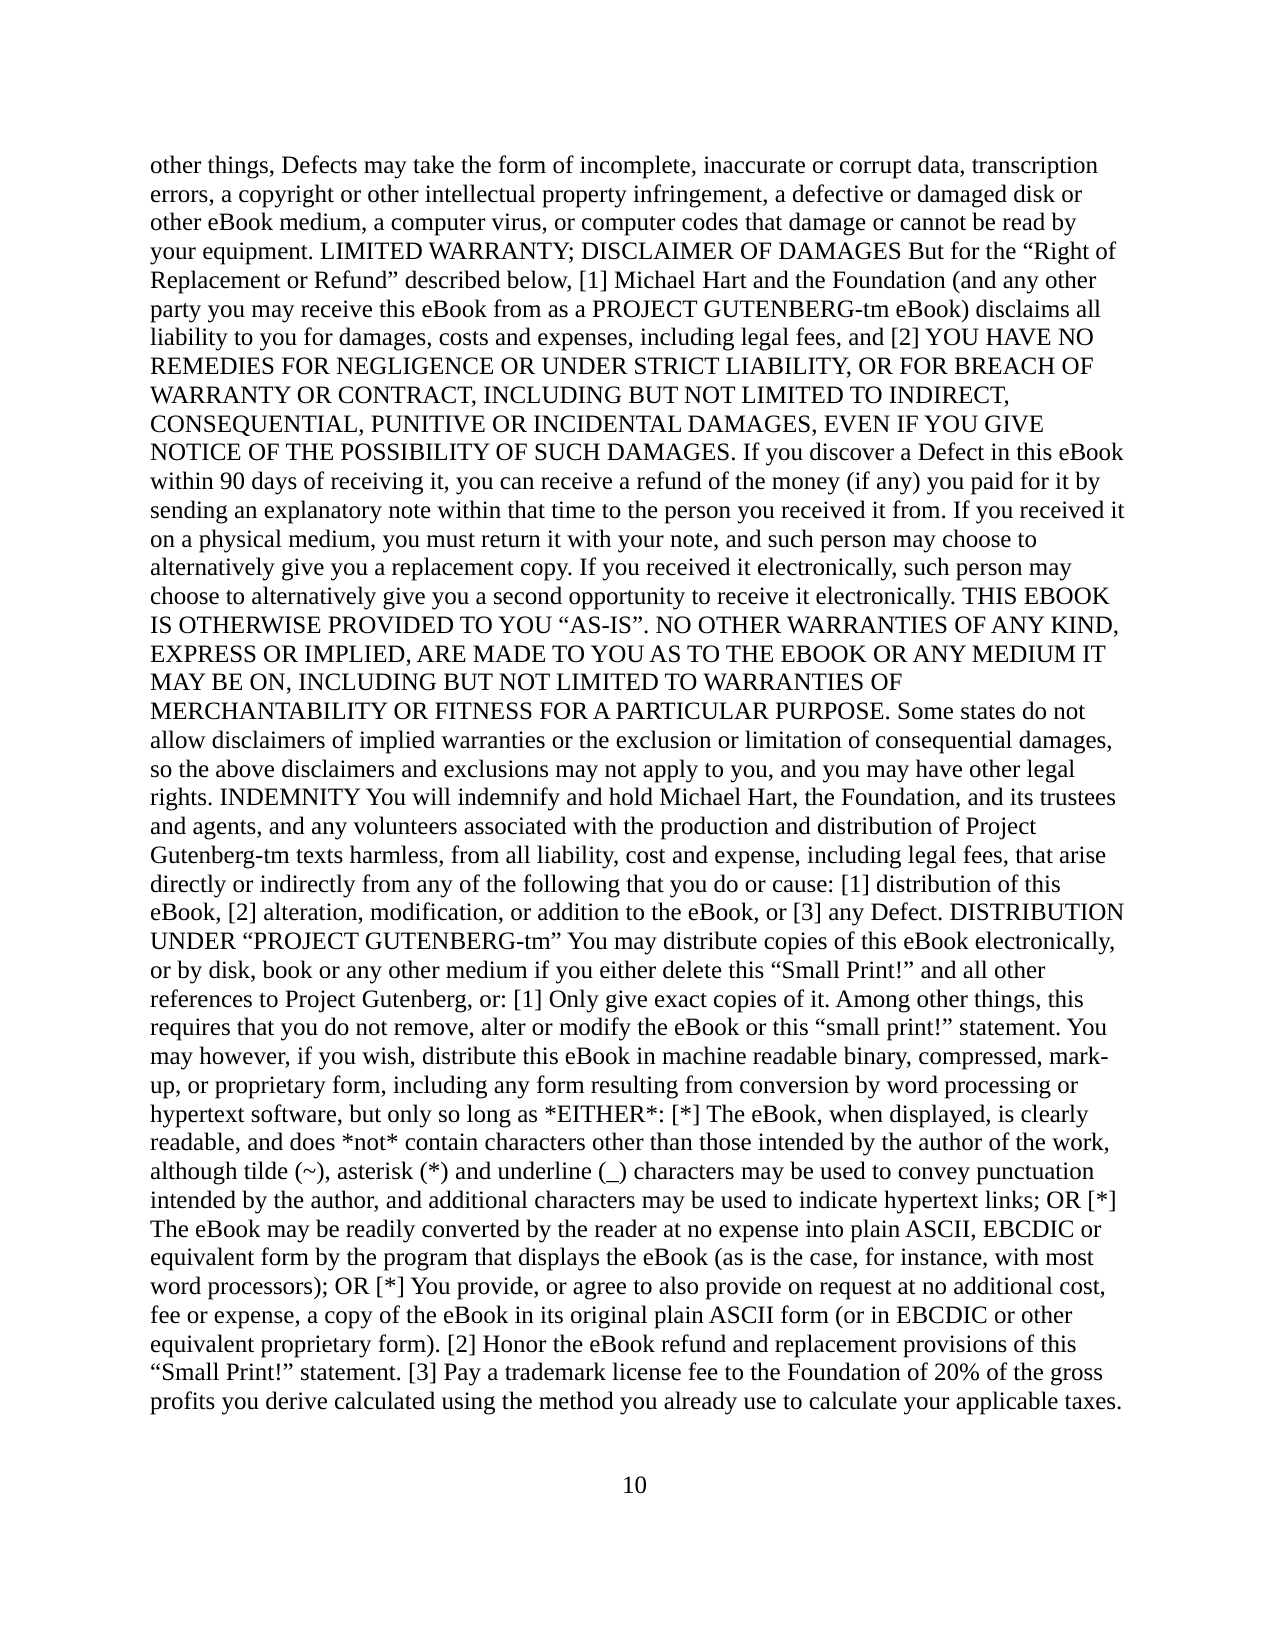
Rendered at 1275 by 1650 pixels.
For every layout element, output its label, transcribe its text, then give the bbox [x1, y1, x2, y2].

text other things, Defects may take the form of incomplete, inaccurate or corrupt data, transcription errors, a copyright or other intellectual property infringement, a defective or damaged disk or other eBook medium, a computer virus, or computer codes that damage or cannot be read by your equipment. LIMITED WARRANTY; DISCLAIMER OF DAMAGES But for the “Right of Replacement or Refund” described below, [1] Michael Hart and the Foundation (and any other party you may receive this eBook from as a PROJECT GUTENBERG-tm eBook) disclaims all liability to you for damages, costs and expenses, including legal fees, and [2] YOU HAVE NO REMEDIES FOR NEGLIGENCE OR UNDER STRICT LIABILITY, OR FOR BREACH OF WARRANTY OR CONTRACT, INCLUDING BUT NOT LIMITED TO INDIRECT, CONSEQUENTIAL, PUNITIVE OR INCIDENTAL DAMAGES, EVEN IF YOU GIVE NOTICE OF THE POSSIBILITY OF SUCH DAMAGES. If you discover a Defect in this eBook within 90 days of receiving it, you can receive a refund of the money (if any) you paid for it by sending an explanatory note within that time to the person you received it from. If you received it on a physical medium, you must return it with your note, and such person may choose to alternatively give you a replacement copy. If you received it electronically, such person may choose to alternatively give you a second opportunity to receive it electronically. THIS EBOOK IS OTHERWISE PROVIDED TO YOU “AS-IS”. NO OTHER WARRANTIES OF ANY KIND, EXPRESS OR IMPLIED, ARE MADE TO YOU AS TO THE EBOOK OR ANY MEDIUM IT MAY BE ON, INCLUDING BUT NOT LIMITED TO WARRANTIES OF MERCHANTABILITY OR FITNESS FOR A PARTICULAR PURPOSE. Some states do not allow disclaimers of implied warranties or the exclusion or limitation of consequential damages, so the above disclaimers and exclusions may not apply to you, and you may have other legal rights. INDEMNITY You will indemnify and hold Michael Hart, the Foundation, and its trustees and agents, and any volunteers associated with the production and distribution of Project Gutenberg-tm texts harmless, from all liability, cost and expense, including legal fees, that arise directly or indirectly from any of the following that you do or cause: [1] distribution of this eBook, [2] alteration, modification, or addition to the eBook, or [3] any Defect. DISTRIBUTION UNDER “PROJECT GUTENBERG-tm” You may distribute copies of this eBook electronically, or by disk, book or any other medium if you either delete this “Small Print!” and all other references to Project Gutenberg, or: [1] Only give exact copies of it. Among other things, this requires that you do not remove, alter or modify the eBook or this “small print!” statement. You may however, if you wish, distribute this eBook in machine readable binary, compressed, mark-up, or proprietary form, including any form resulting from conversion by word processing or hypertext software, but only so long as *EITHER*: [*] The eBook, when displayed, is clearly readable, and does *not* contain characters other than those intended by the author of the work, although tilde (~), asterisk (*) and underline (_) characters may be used to convey punctuation intended by the author, and additional characters may be used to indicate hypertext links; OR [*] The eBook may be readily converted by the reader at no expense into plain ASCII, EBCDIC or equivalent form by the program that displays the eBook (as is the case, for instance, with most word processors); OR [*] You provide, or agree to also provide on request at no additional cost, fee or expense, a copy of the eBook in its original plain ASCII form (or in EBCDIC or other equivalent proprietary form). [2] Honor the eBook refund and replacement provisions of this “Small Print!” statement. [3] Pay a trademark license fee to the Foundation of 20% of the gross profits you derive calculated using the method you already use to calculate your applicable taxes. [150, 150, 1125, 1415]
